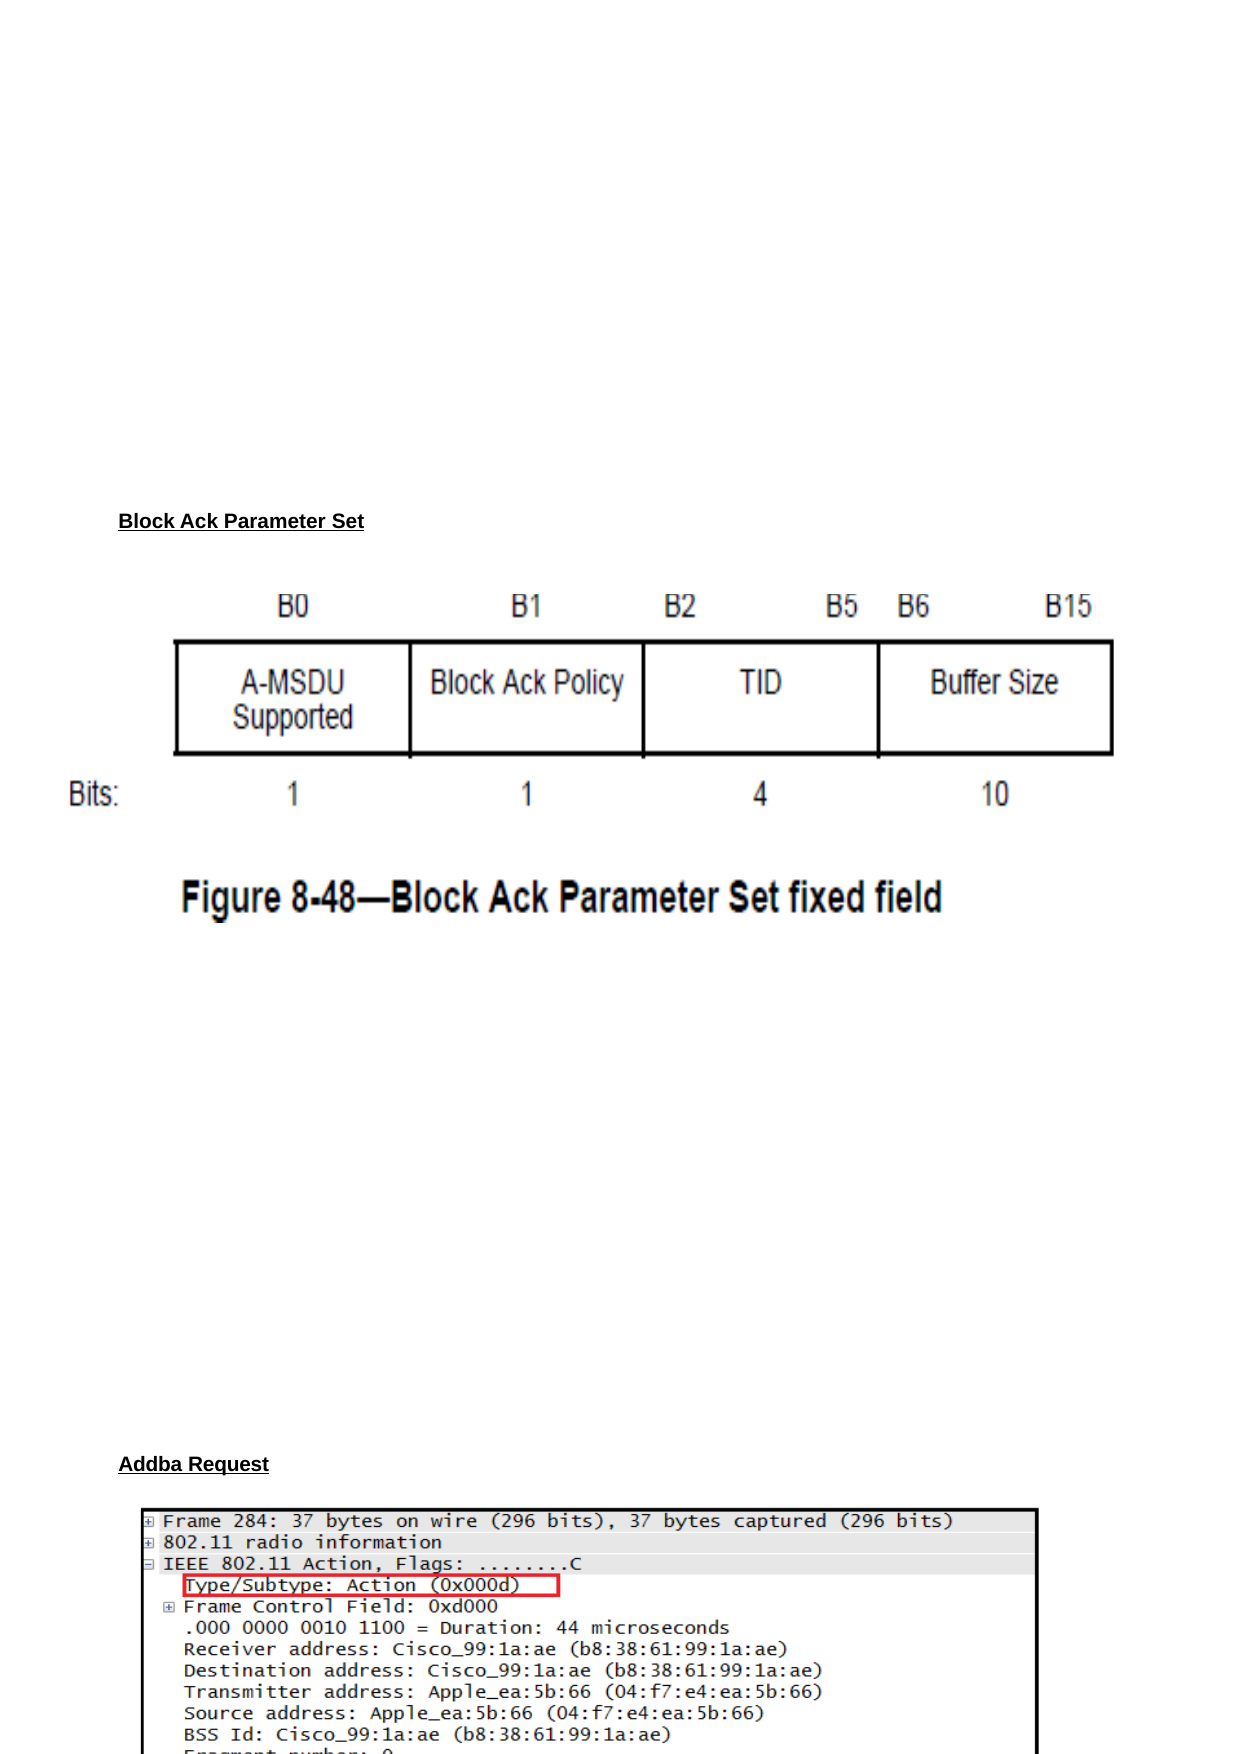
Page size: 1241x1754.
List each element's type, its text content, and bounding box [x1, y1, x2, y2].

text Addba Request [118, 1452, 1122, 1476]
text Block Ack Parameter Set [118, 509, 1122, 533]
picture [69, 594, 1114, 923]
picture [140, 1507, 1039, 1754]
